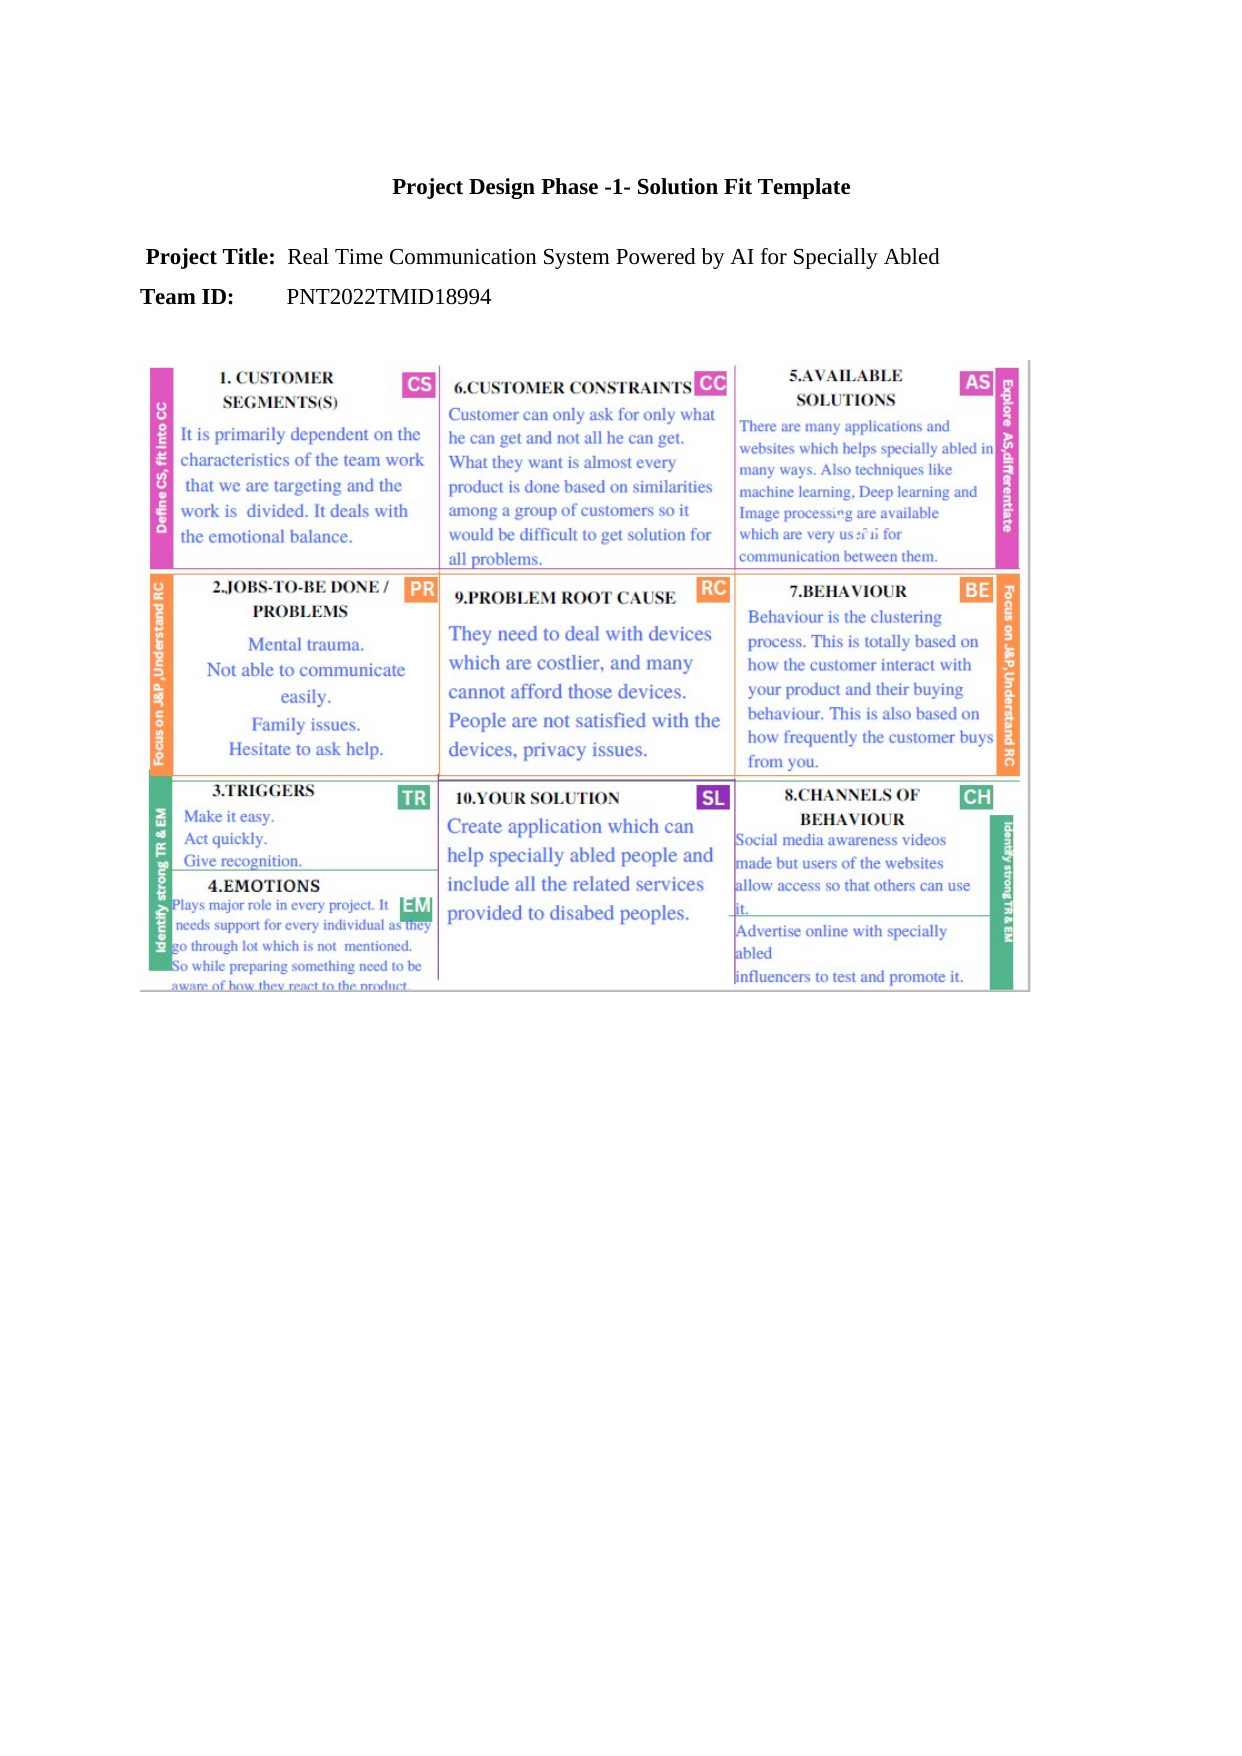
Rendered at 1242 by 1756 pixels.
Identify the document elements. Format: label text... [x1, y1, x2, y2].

text Project Title: Real Time Communication System Powered by AI for Specially Abled [146, 243, 1067, 270]
text Team ID: PNT2022TMID18994 [140, 283, 1067, 309]
text Project Design Phase -1- Solution Fit Template [241, 173, 1002, 199]
picture [139, 360, 1031, 992]
